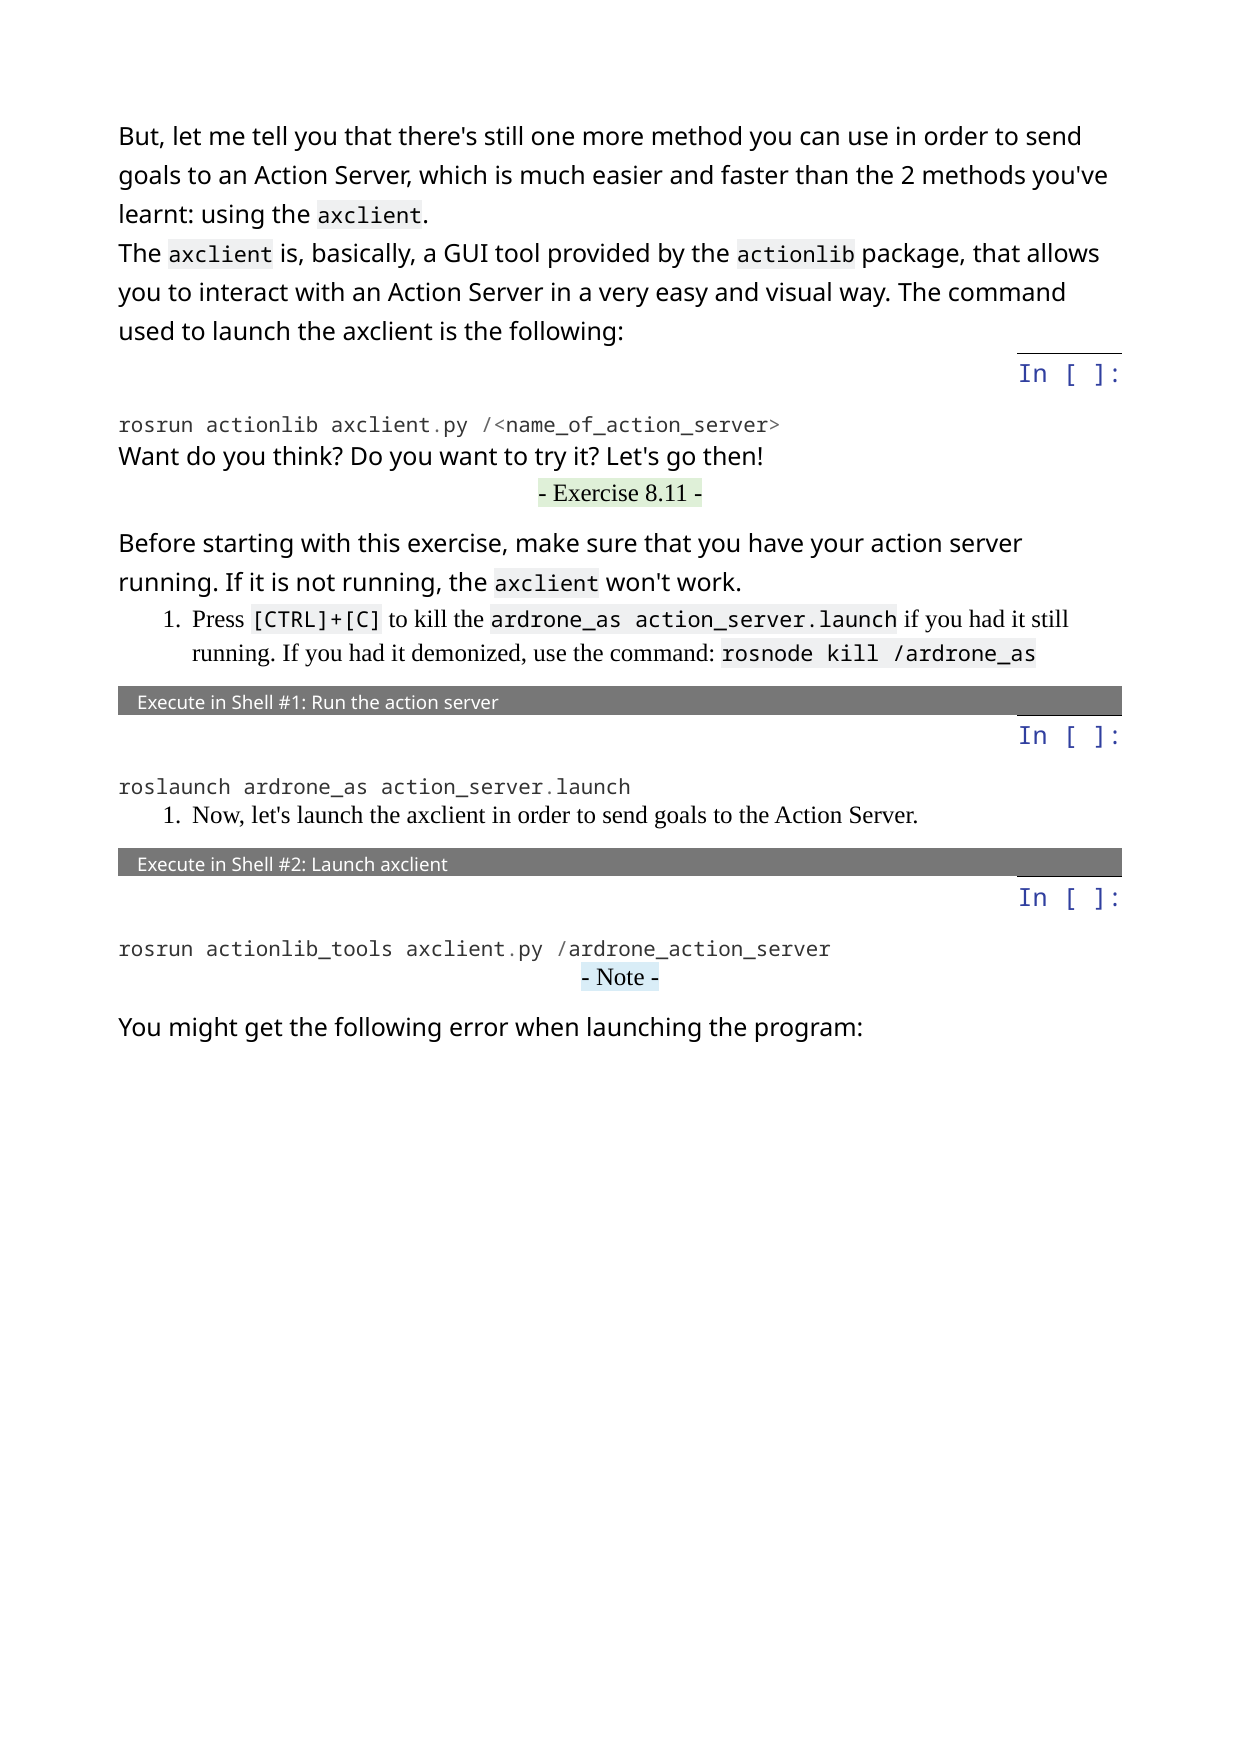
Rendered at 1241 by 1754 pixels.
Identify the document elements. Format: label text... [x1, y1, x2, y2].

text roslaunch ardrone_as action_server.launch [118, 772, 1122, 801]
text Execute in Shell #2: Launch axclient [118, 848, 1122, 876]
text Want do you think? Do you want to try it? Let's go then! [118, 439, 1122, 473]
text In [ ]: [118, 715, 1122, 752]
text rosrun actionlib_tools axclient.py /ardrone_action_server [118, 934, 1122, 962]
text - Exercise 8.11 - [118, 478, 1122, 507]
text rosrun actionlib axclient.py /<name_of_action_server> [118, 410, 1122, 439]
text Execute in Shell #1: Run the action server [118, 686, 1122, 715]
text - Note - [118, 962, 1122, 991]
list Press [CTRL]+[C] to kill the ardrone_as action_server.launch if you had it still running. If you had it demonized, use the command: rosnode kill /ardrone_as [162, 604, 1122, 668]
text The axclient is, basically, a GUI tool provided by the actionlib package, that allows you to interact with an Action Server in a very easy and visual way. The command used to launch the axclient is the following: [118, 236, 1122, 348]
text Before starting with this exercise, make sure that you have your action server running. If it is not running, the axclient won't work. [118, 526, 1122, 599]
list Now, let's launch the axclient in order to send goals to the Action Server. [162, 801, 1122, 829]
text In [ ]: [118, 876, 1122, 913]
text But, let me tell you that there's still one more method you can use in order to send goals to an Action Server, which is much easier and faster than the 2 methods you've learnt: using the axclient. [118, 118, 1122, 231]
text You might get the following error when launching the program: [118, 1010, 1122, 1044]
text In [ ]: [118, 353, 1122, 390]
